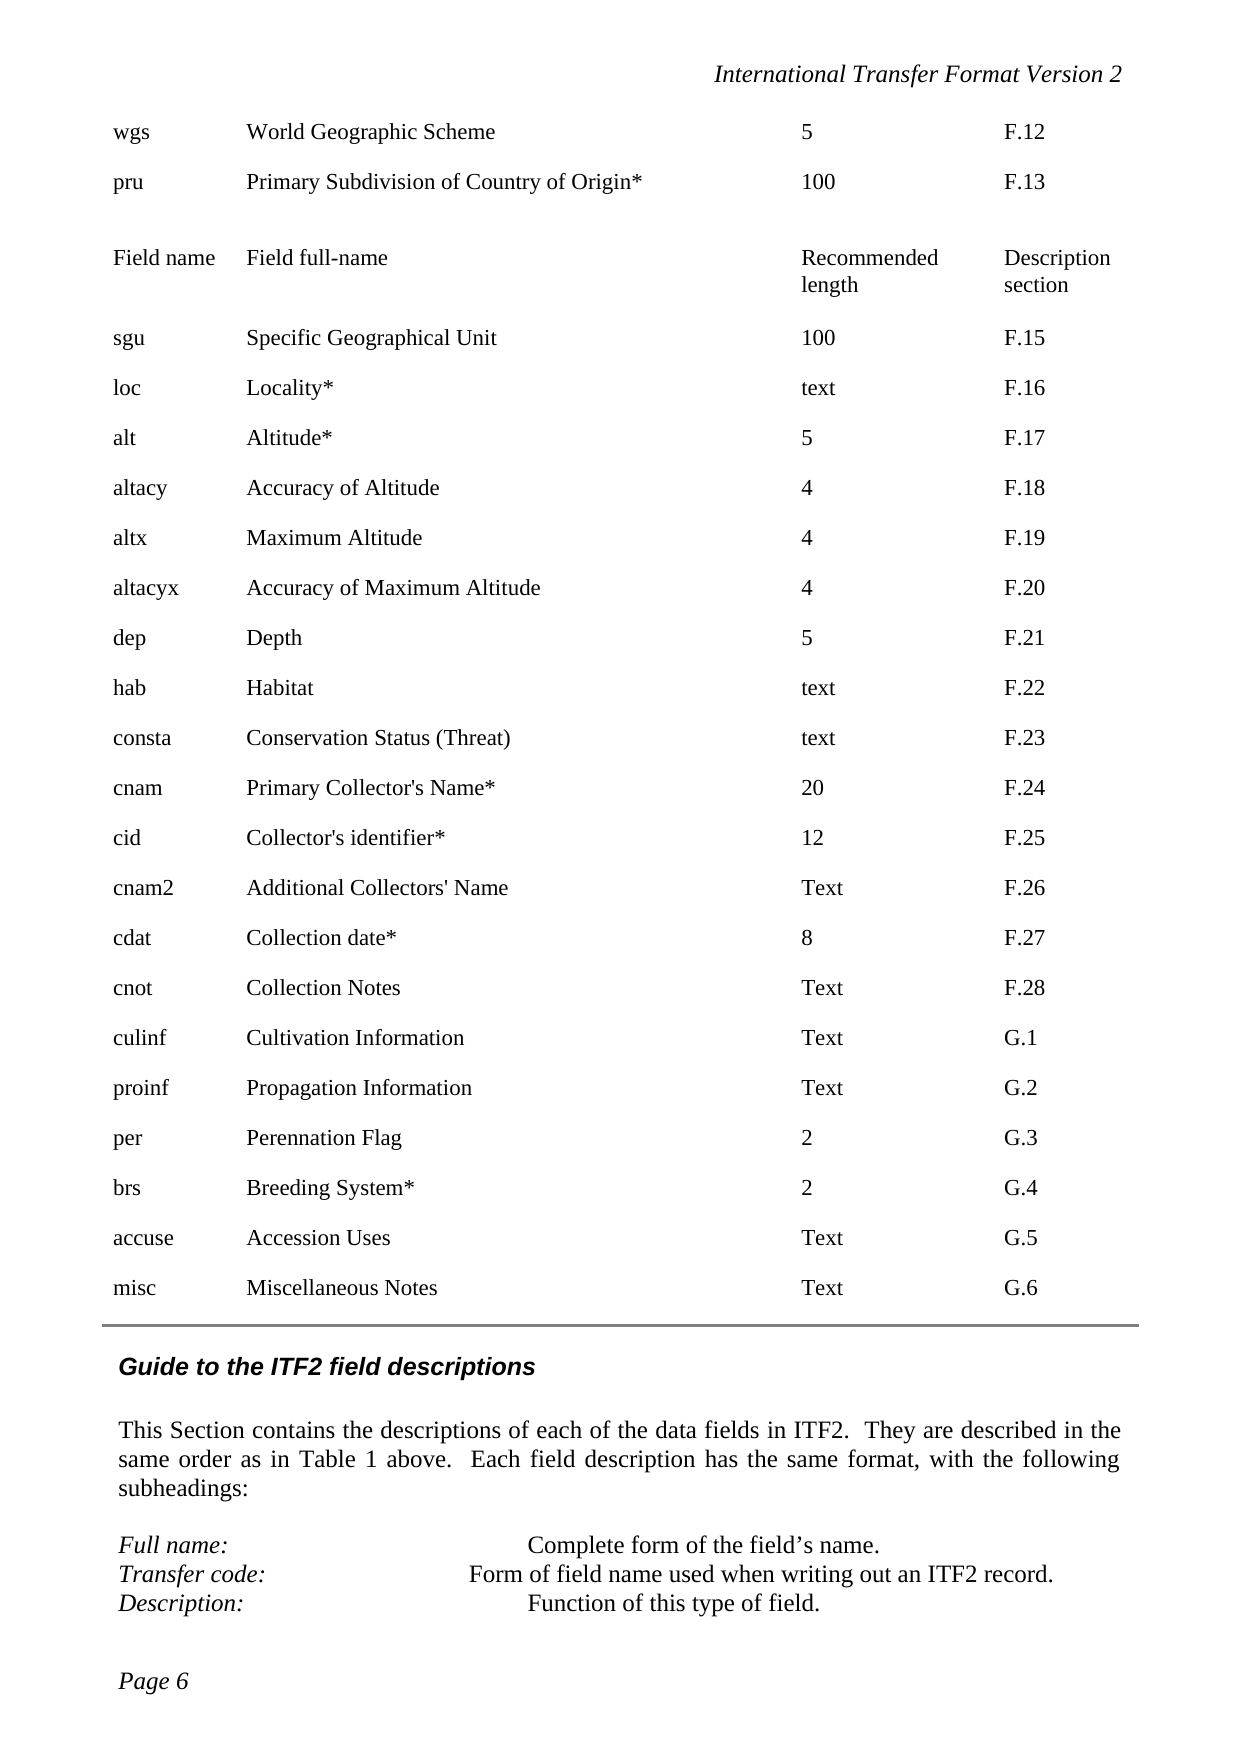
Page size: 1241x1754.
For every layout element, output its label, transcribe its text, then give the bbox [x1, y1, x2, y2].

table_cell alt [102, 424, 235, 473]
table_cell misc [102, 1274, 235, 1323]
table_cell Text [790, 1224, 993, 1273]
table_cell F.25 [993, 824, 1139, 873]
table_cell Conservation Status (Threat) [235, 724, 790, 773]
table_cell G.4 [993, 1174, 1139, 1223]
table_cell Text [790, 1074, 993, 1123]
table_cell 2 [790, 1124, 993, 1173]
table_cell G.1 [993, 1024, 1139, 1073]
table_cell G.2 [993, 1074, 1139, 1123]
table_cell F.19 [993, 524, 1139, 573]
table_cell F.27 [993, 924, 1139, 973]
table_cell Propagation Information [235, 1074, 790, 1123]
table_cell 4 [790, 524, 993, 573]
table_cell F.13 [993, 168, 1139, 218]
table_cell 4 [790, 574, 993, 623]
table_cell pru [102, 168, 235, 218]
table_cell altx [102, 524, 235, 573]
table_cell Miscellaneous Notes [235, 1274, 790, 1323]
table_cell per [102, 1124, 235, 1173]
table_cell Collection date* [235, 924, 790, 973]
table_cell 8 [790, 924, 993, 973]
table_cell F.21 [993, 624, 1139, 673]
table_cell wgs [102, 118, 235, 168]
table_cell World Geographic Scheme [235, 118, 790, 168]
table_cell 100 [790, 324, 993, 373]
table_cell cnam [102, 774, 235, 823]
table_cell hab [102, 674, 235, 723]
table_cell altacy [102, 474, 235, 523]
table_cell Collector's identifier* [235, 824, 790, 873]
table_cell cnam2 [102, 874, 235, 923]
table_cell Breeding System* [235, 1174, 790, 1223]
table_cell culinf [102, 1024, 235, 1073]
text Full name: Complete form of the field’s name. [118, 1530, 1122, 1559]
table_cell Cultivation Information [235, 1024, 790, 1073]
table_cell F.23 [993, 724, 1139, 773]
table_cell Recommended length [790, 218, 993, 323]
table_cell F.18 [993, 474, 1139, 523]
table_cell Description section [993, 218, 1139, 323]
table_cell 5 [790, 118, 993, 168]
table_cell 100 [790, 168, 993, 218]
table_cell Specific Geographical Unit [235, 324, 790, 373]
table_cell Maximum Altitude [235, 524, 790, 573]
table_cell text [790, 674, 993, 723]
table_cell F.20 [993, 574, 1139, 623]
table_cell sgu [102, 324, 235, 373]
table_cell consta [102, 724, 235, 773]
table_cell Text [790, 874, 993, 923]
table_cell F.24 [993, 774, 1139, 823]
table_cell text [790, 724, 993, 773]
table_cell Additional Collectors' Name [235, 874, 790, 923]
table_cell Accuracy of Altitude [235, 474, 790, 523]
table_cell F.15 [993, 324, 1139, 373]
table_cell G.5 [993, 1224, 1139, 1273]
table_cell 4 [790, 474, 993, 523]
table_cell dep [102, 624, 235, 673]
table_cell Primary Subdivision of Country of Origin* [235, 168, 790, 218]
table_cell Habitat [235, 674, 790, 723]
table_cell F.12 [993, 118, 1139, 168]
table_cell Text [790, 974, 993, 1023]
table_cell Depth [235, 624, 790, 673]
table_cell proinf [102, 1074, 235, 1123]
table_cell F.26 [993, 874, 1139, 923]
table_cell F.22 [993, 674, 1139, 723]
table_cell cnot [102, 974, 235, 1023]
subtitle Guide to the ITF2 field descriptions [118, 1352, 1122, 1380]
table_cell F.17 [993, 424, 1139, 473]
table_cell Text [790, 1274, 993, 1323]
table_cell text [790, 374, 993, 423]
table_cell Collection Notes [235, 974, 790, 1023]
table_cell 2 [790, 1174, 993, 1223]
table_cell F.16 [993, 374, 1139, 423]
text Description: Function of this type of field. [118, 1588, 1122, 1617]
table_cell accuse [102, 1224, 235, 1273]
table_cell 20 [790, 774, 993, 823]
table_cell Perennation Flag [235, 1124, 790, 1173]
table_cell 5 [790, 624, 993, 673]
table_cell Locality* [235, 374, 790, 423]
text This Section contains the descriptions of each of the data fields in ITF2. They are described in the same order as in Table 1 above. Each field description has the same format, with the following subheadings: [118, 1415, 1122, 1502]
table_cell Field name [102, 218, 235, 323]
table_cell loc [102, 374, 235, 423]
table_cell 12 [790, 824, 993, 873]
table_cell Accession Uses [235, 1224, 790, 1273]
table_cell F.28 [993, 974, 1139, 1023]
table_cell cid [102, 824, 235, 873]
table_cell Altitude* [235, 424, 790, 473]
table_cell G.6 [993, 1274, 1139, 1323]
table_cell Text [790, 1024, 993, 1073]
table_cell 5 [790, 424, 993, 473]
table_cell cdat [102, 924, 235, 973]
table_cell brs [102, 1174, 235, 1223]
table_cell G.3 [993, 1124, 1139, 1173]
text Transfer code: Form of field name used when writing out an ITF2 record. [118, 1559, 1122, 1588]
table_cell Accuracy of Maximum Altitude [235, 574, 790, 623]
table_cell Field full-name [235, 218, 790, 323]
table_cell Primary Collector's Name* [235, 774, 790, 823]
table_cell altacyx [102, 574, 235, 623]
